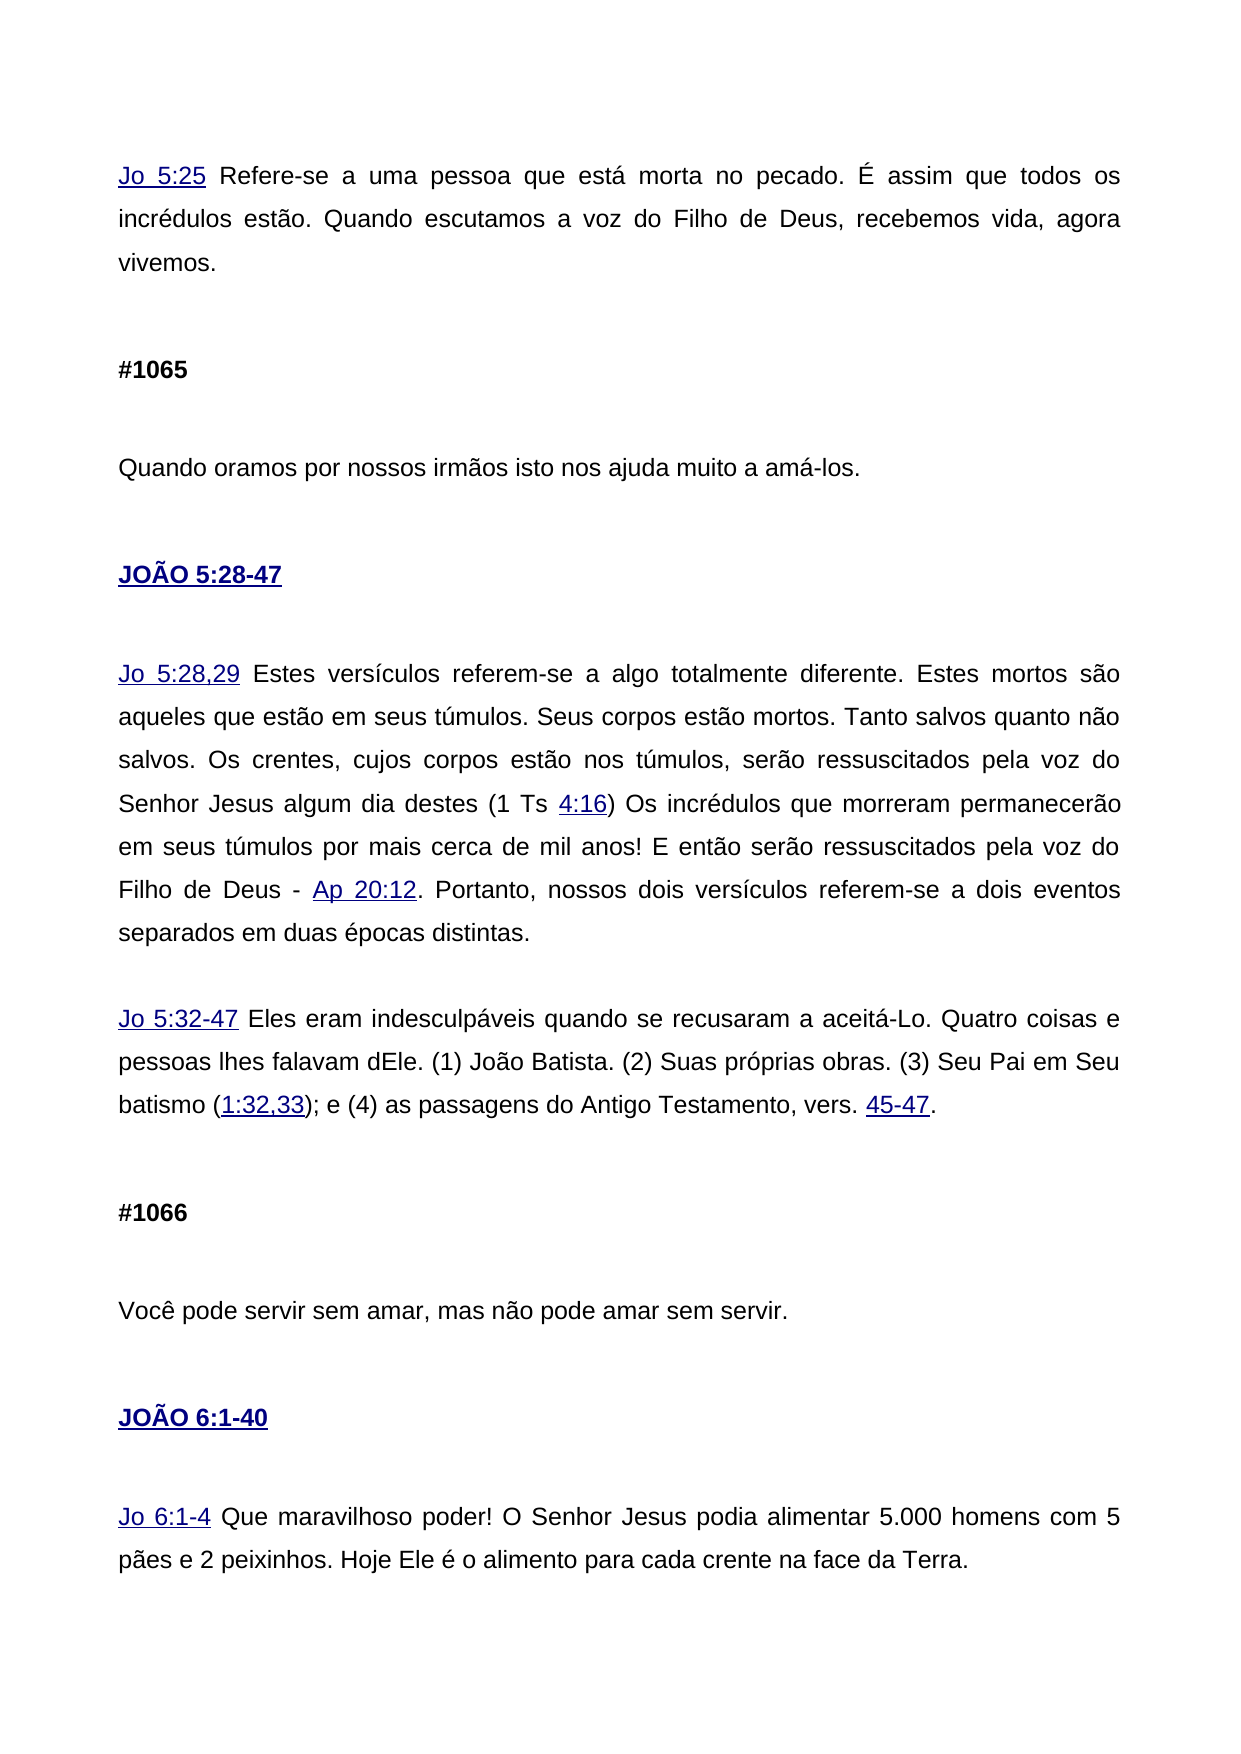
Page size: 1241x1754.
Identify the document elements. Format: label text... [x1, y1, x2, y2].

text Jo 6:1-4 Que maravilhoso poder! O Senhor Jesus podia alimentar 5.000 homens com 5 pães e 2 peixinhos. Hoje Ele é o alimento para cada crente na face da Terra. [118, 1502, 1122, 1574]
text Jo 5:25 Refere-se a uma pessoa que está morta no pecado. É assim que todos os incrédulos estão. Quando escutamos a voz do Filho de Deus, recebemos vida, agora vivemos. [118, 161, 1122, 276]
text Quando oramos por nossos irmãos isto nos ajuda muito a amá-los. [118, 453, 1122, 482]
text Você pode servir sem amar, mas não pode amar sem servir. [118, 1296, 1122, 1325]
subtitle JOÃO 5:28-47 [118, 560, 1122, 589]
subtitle #1066 [118, 1197, 1122, 1226]
subtitle JOÃO 6:1-40 [118, 1403, 1122, 1432]
text Jo 5:32-47 Eles eram indesculpáveis quando se recusaram a aceitá-Lo. Quatro coisas e pessoas lhes falavam dEle. (1) João Batista. (2) Suas próprias obras. (3) Seu Pai em Seu batismo (1:32,33); e (4) as passagens do Antigo Testamento, vers. 45-47. [118, 1004, 1122, 1119]
subtitle #1065 [118, 354, 1122, 383]
text Jo 5:28,29 Estes versículos referem-se a algo totalmente diferente. Estes mortos são aqueles que estão em seus túmulos. Seus corpos estão mortos. Tanto salvos quanto não salvos. Os crentes, cujos corpos estão nos túmulos, serão ressuscitados pela voz do Senhor Jesus algum dia destes (1 Ts 4:16) Os incrédulos que morreram permanecerão em seus túmulos por mais cerca de mil anos! E então serão ressuscitados pela voz do Filho de Deus - Ap 20:12. Portanto, nossos dois versículos referem-se a dois eventos separados em duas épocas distintas. [118, 659, 1122, 947]
